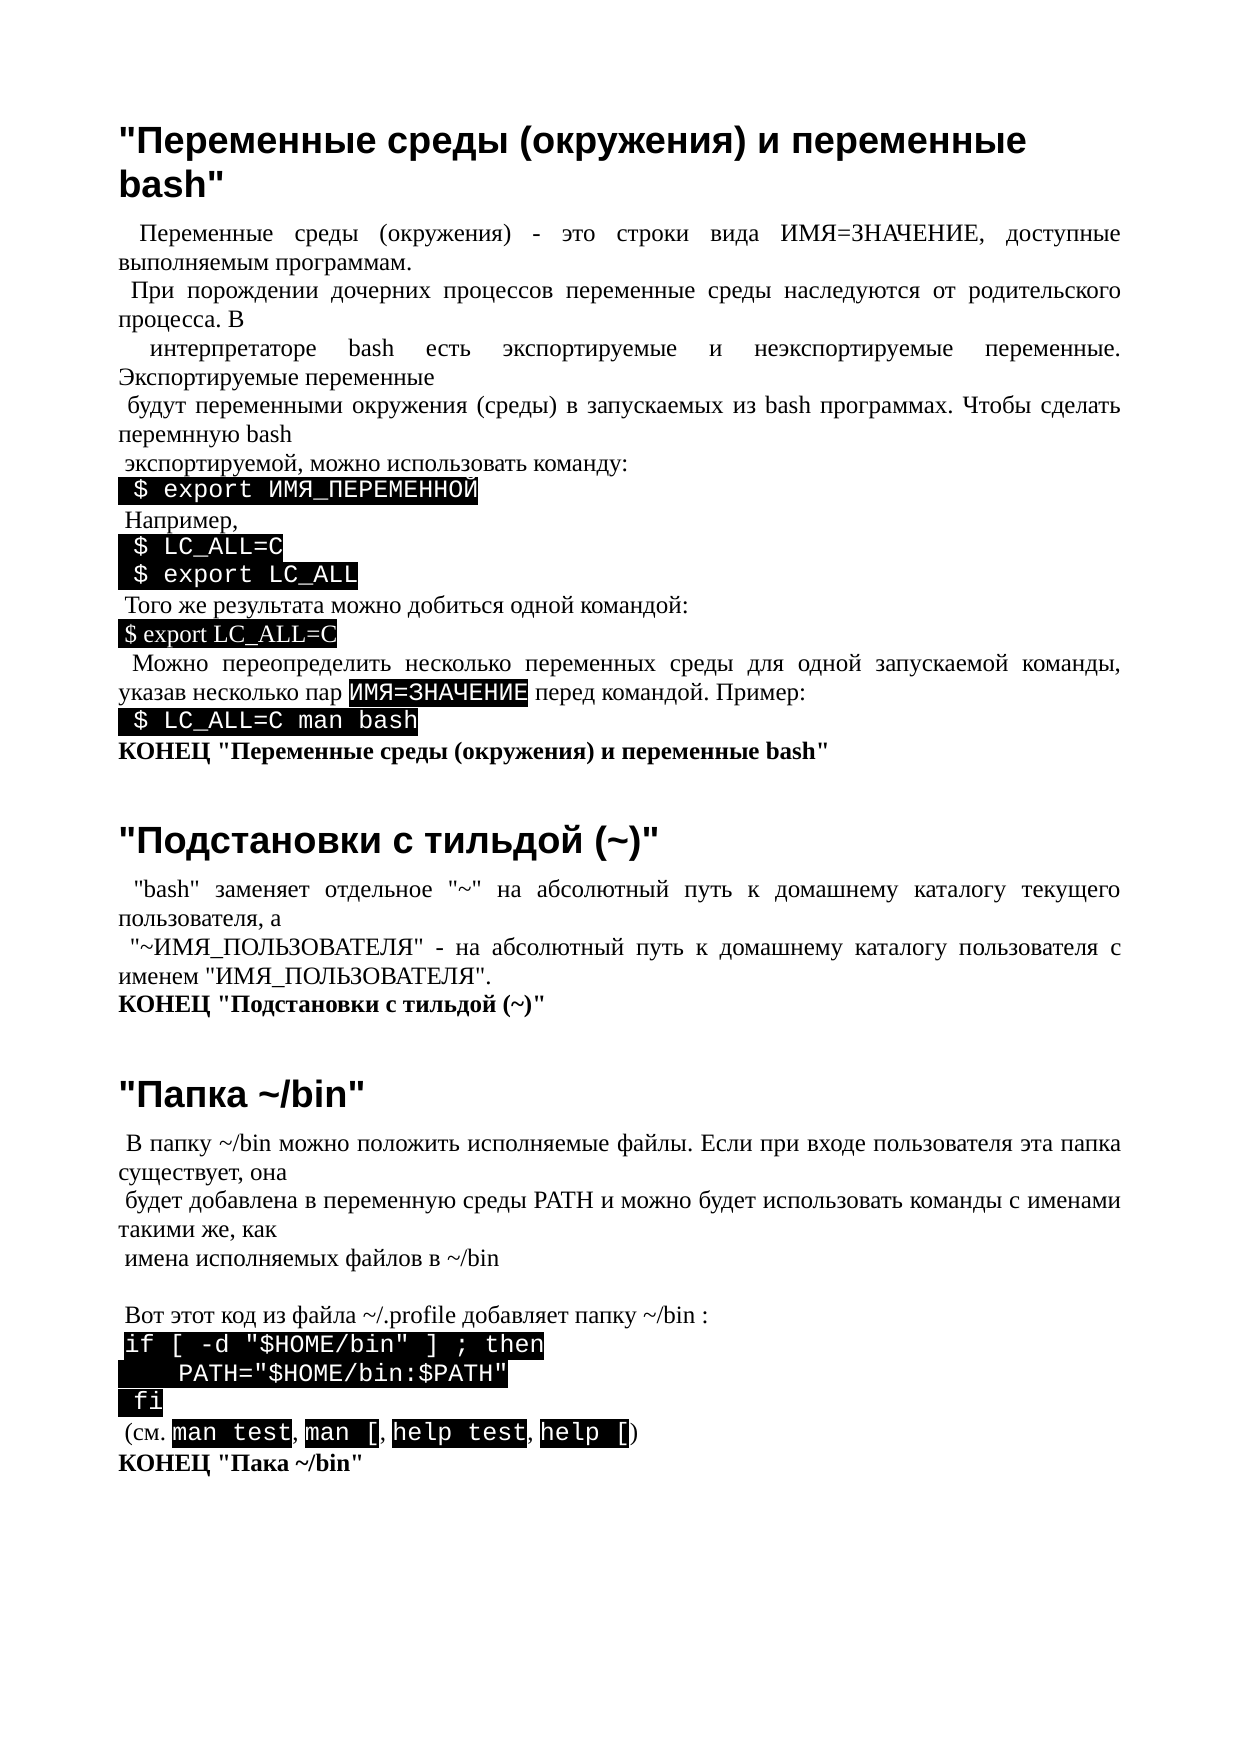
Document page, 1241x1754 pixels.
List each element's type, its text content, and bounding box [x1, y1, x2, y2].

text КОНЕЦ "Подстановки с тильдой (~)" [118, 989, 1122, 1018]
text Того же результата можно добиться одной командой: [118, 590, 1122, 619]
text КОНЕЦ "Пака ~/bin" [118, 1448, 1122, 1476]
text При порождении дочерних процессов переменные среды наследуются от родительского процесса. В [118, 275, 1122, 333]
text $ export LC_ALL [118, 562, 1122, 590]
text "~ИМЯ_ПОЛЬЗОВАТЕЛЯ" - на абсолютный путь к домашнему каталогу пользователя с именем "ИМЯ_ПОЛЬЗОВАТЕЛЯ". [118, 932, 1122, 989]
text $ LC_ALL=C [118, 534, 1122, 562]
text "bash" заменяет отдельное "~" на абсолютный путь к домашнему каталогу текущего пользователя, а [118, 874, 1122, 932]
text Например, [118, 505, 1122, 534]
subtitle "Переменные среды (окружения) и переменные bash" [118, 118, 1122, 205]
subtitle "Папка ~/bin" [118, 1072, 1122, 1116]
text $ export LC_ALL=C [118, 619, 1122, 648]
text PATH="$HOME/bin:$PATH" [118, 1360, 1122, 1388]
text $ export ИМЯ_ПЕРЕМЕННОЙ [118, 477, 1122, 505]
text КОНЕЦ "Переменные среды (окружения) и переменные bash" [118, 736, 1122, 764]
subtitle "Подстановки с тильдой (~)" [118, 818, 1122, 862]
text будут переменными окружения (среды) в запускаемых из bash программах. Чтобы сделать перемнную bash [118, 390, 1122, 448]
text В папку ~/bin можно положить исполняемые файлы. Если при входе пользователя эта папка существует, она [118, 1128, 1122, 1186]
text Можно переопределить несколько переменных среды для одной запускаемой команды, указав несколько пар ИМЯ=ЗНАЧЕНИЕ перед командой. Пример: [118, 648, 1122, 707]
text интерпретаторе bash есть экспортируемые и неэкспортируемые переменные. Экспортируемые переменные [118, 333, 1122, 390]
text (см. man test, man [, help test, help [) [118, 1417, 1122, 1448]
text $ LC_ALL=C man bash [118, 707, 1122, 736]
text имена исполняемых файлов в ~/bin [118, 1243, 1122, 1272]
text экспортируемой, можно использовать команду: [118, 448, 1122, 477]
text Вот этот код из файла ~/.profile добавляет папку ~/bin : [118, 1301, 1122, 1329]
text fi [118, 1388, 1122, 1417]
text будет добавлена в переменную среды PATH и можно будет использовать команды с именами такими же, как [118, 1186, 1122, 1243]
text Переменные среды (окружения) - это строки вида ИМЯ=ЗНАЧЕНИЕ, доступные выполняемым программам. [118, 218, 1122, 275]
text if [ -d "$HOME/bin" ] ; then [118, 1329, 1122, 1360]
